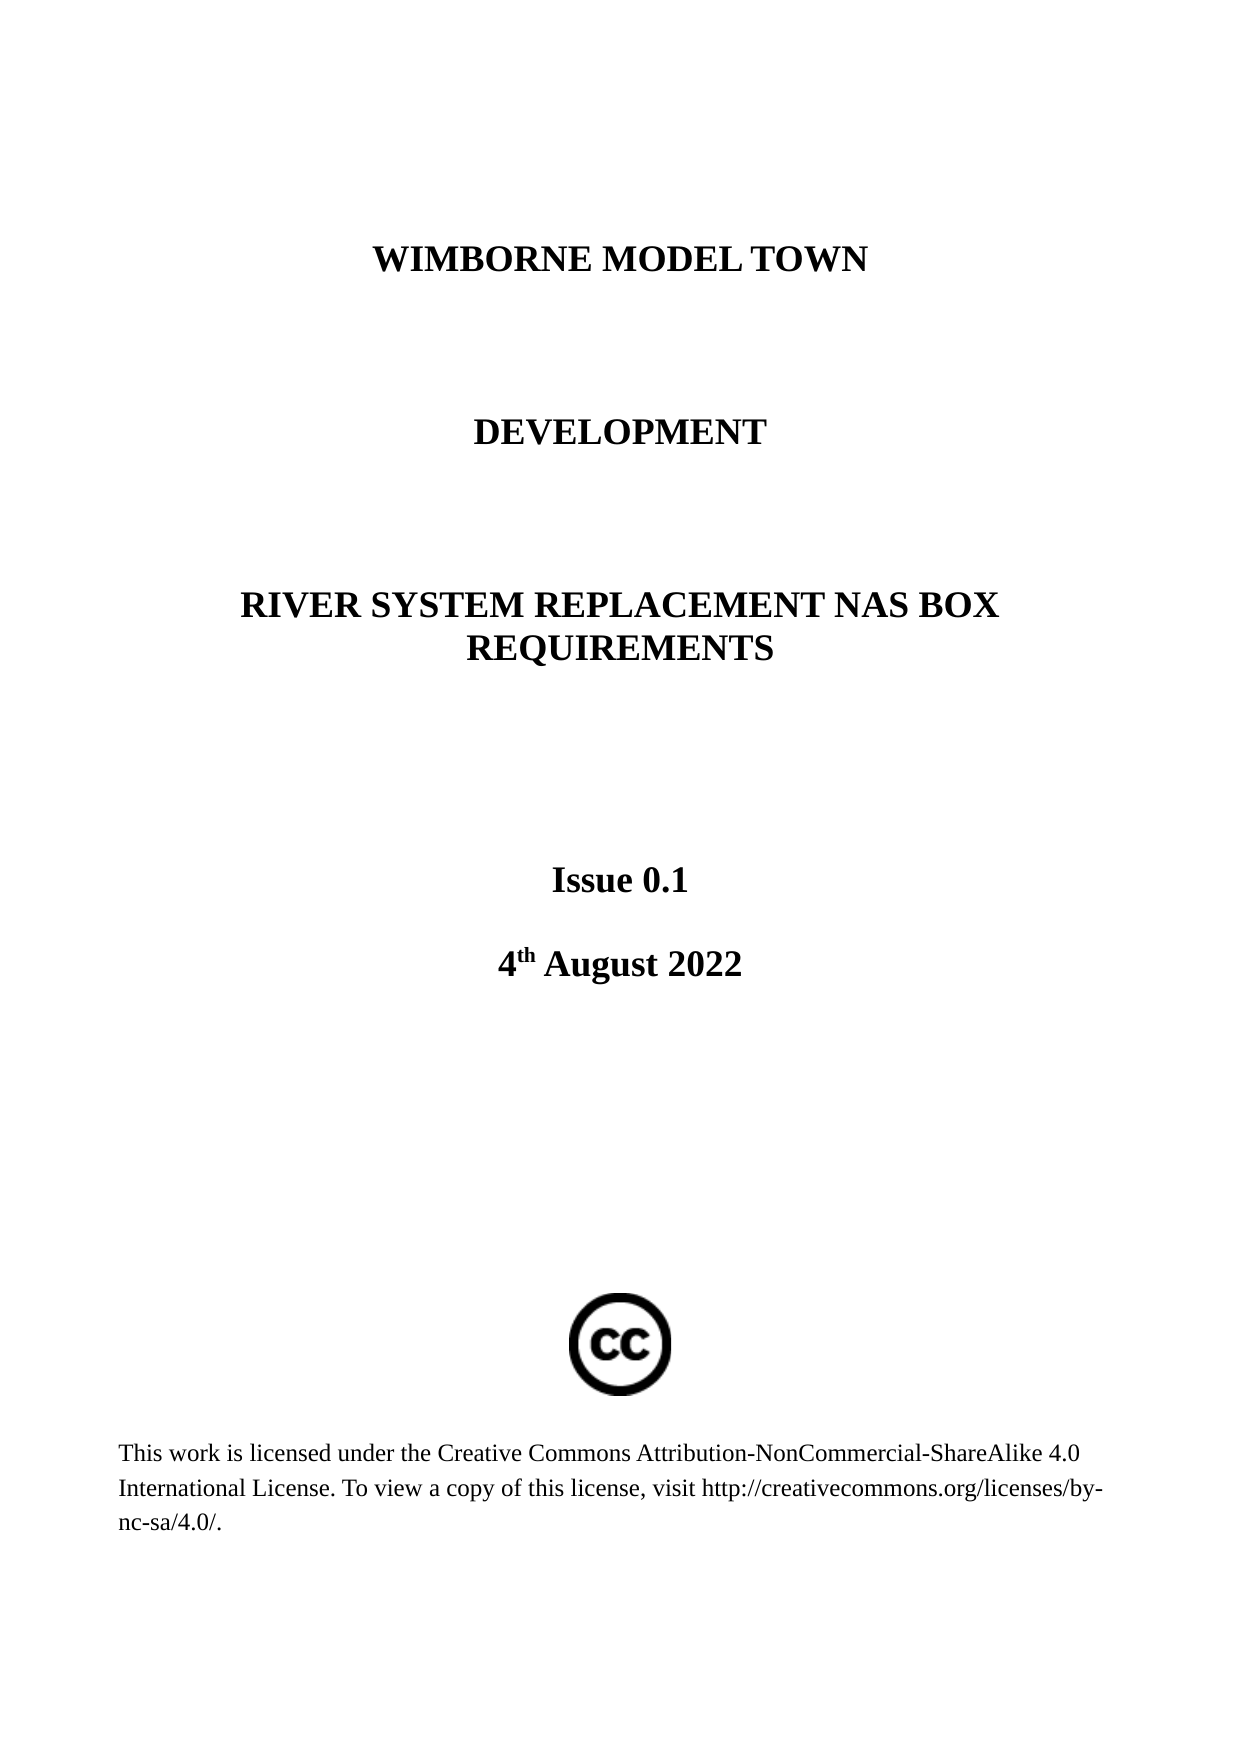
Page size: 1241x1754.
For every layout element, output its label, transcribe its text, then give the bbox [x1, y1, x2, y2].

text Issue 0.1 [118, 857, 1122, 901]
text This work is licensed under the Creative Commons Attribution-NonCommercial-ShareAlike 4.0 International License. To view a copy of this license, visit http://creativecommons.org/licenses/by-nc-sa/4.0/. [118, 1438, 1122, 1536]
text RIVER SYSTEM REPLACEMENT NAS BOX REQUIREMENTS [118, 582, 1122, 668]
picture [569, 1293, 672, 1396]
text DEVELOPMENT [118, 409, 1122, 452]
text WIMBORNE MODEL TOWN [118, 236, 1122, 279]
text 4th August 2022 [118, 942, 1122, 985]
